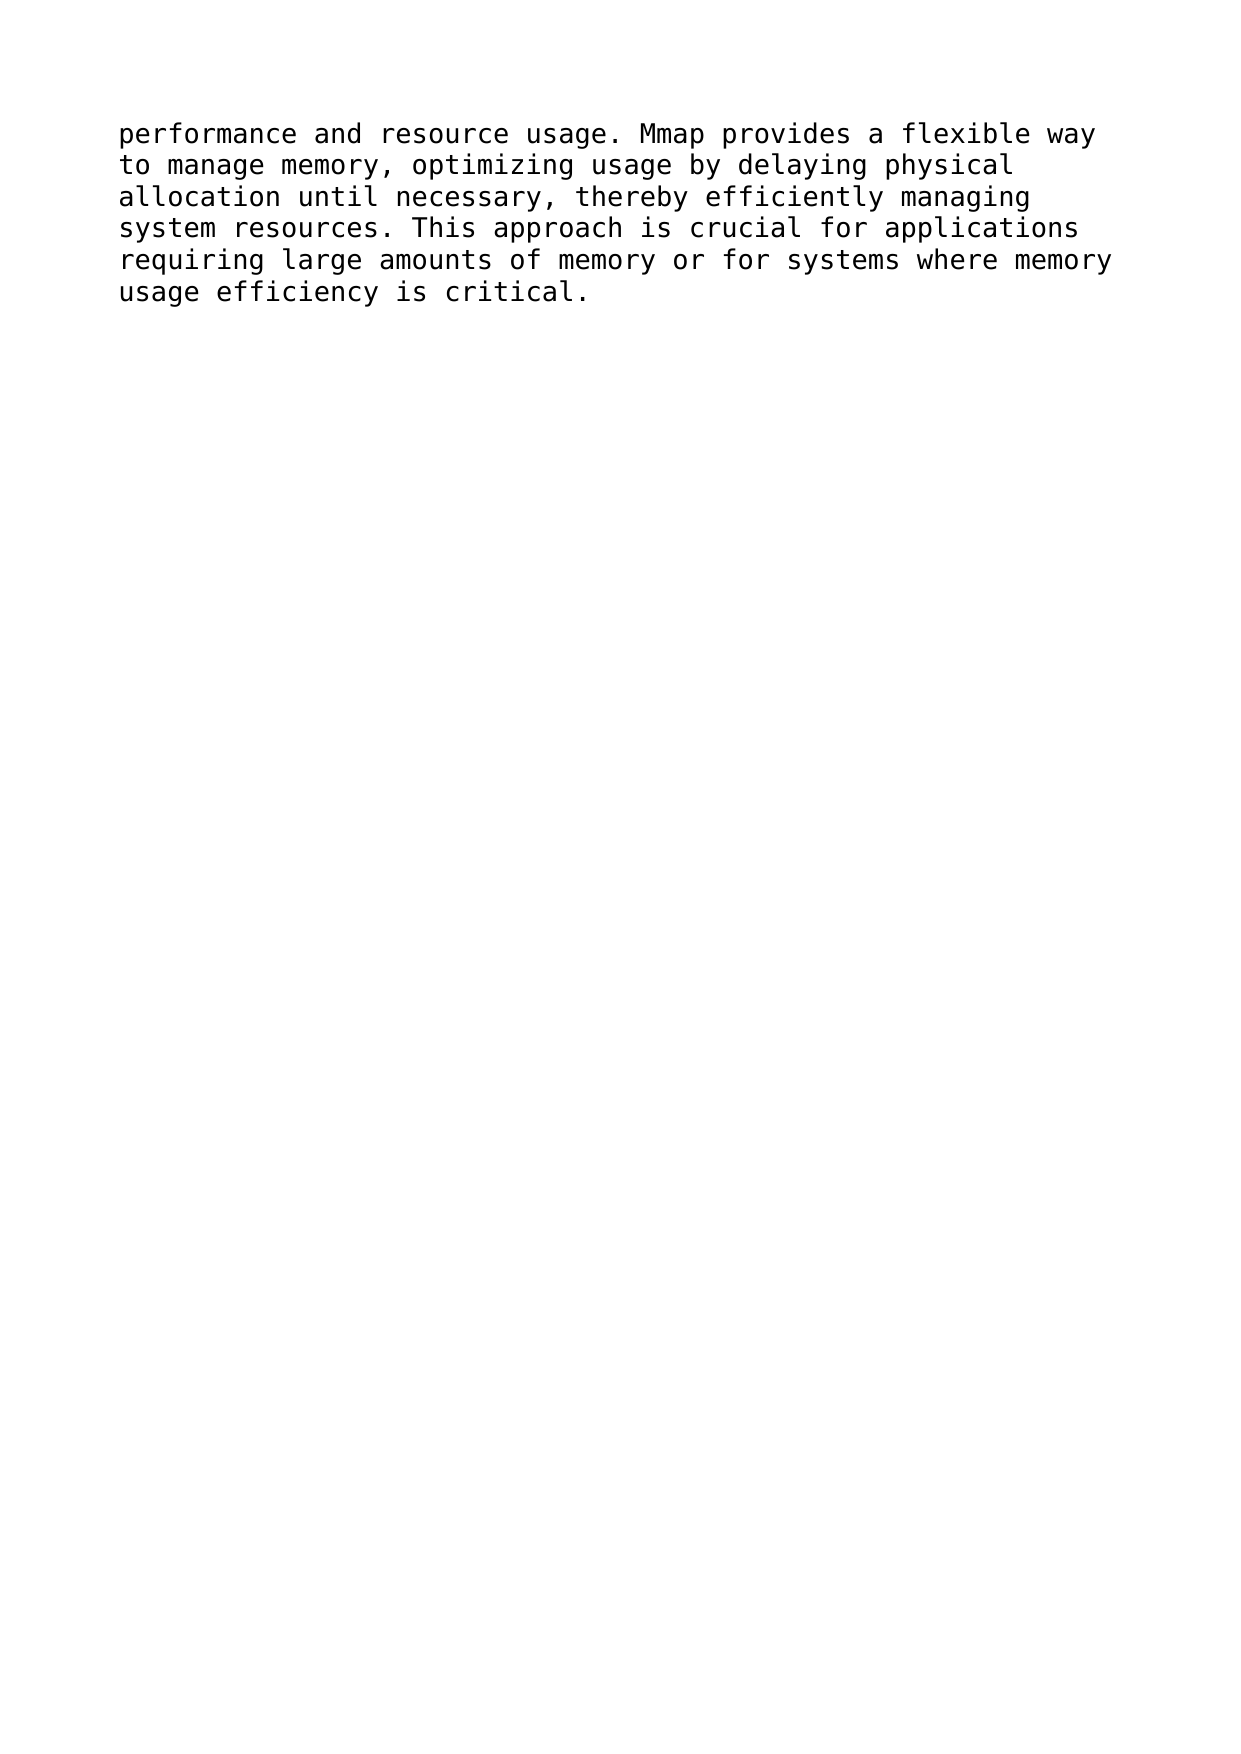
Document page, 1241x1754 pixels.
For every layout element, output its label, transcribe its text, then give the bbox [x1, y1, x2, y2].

text performance and resource usage. Mmap provides a flexible way to manage memory, optimizing usage by delaying physical allocation until necessary, thereby efficiently managing system resources. This approach is crucial for applications requiring large amounts of memory or for systems where memory usage efficiency is critical. [118, 118, 1122, 307]
